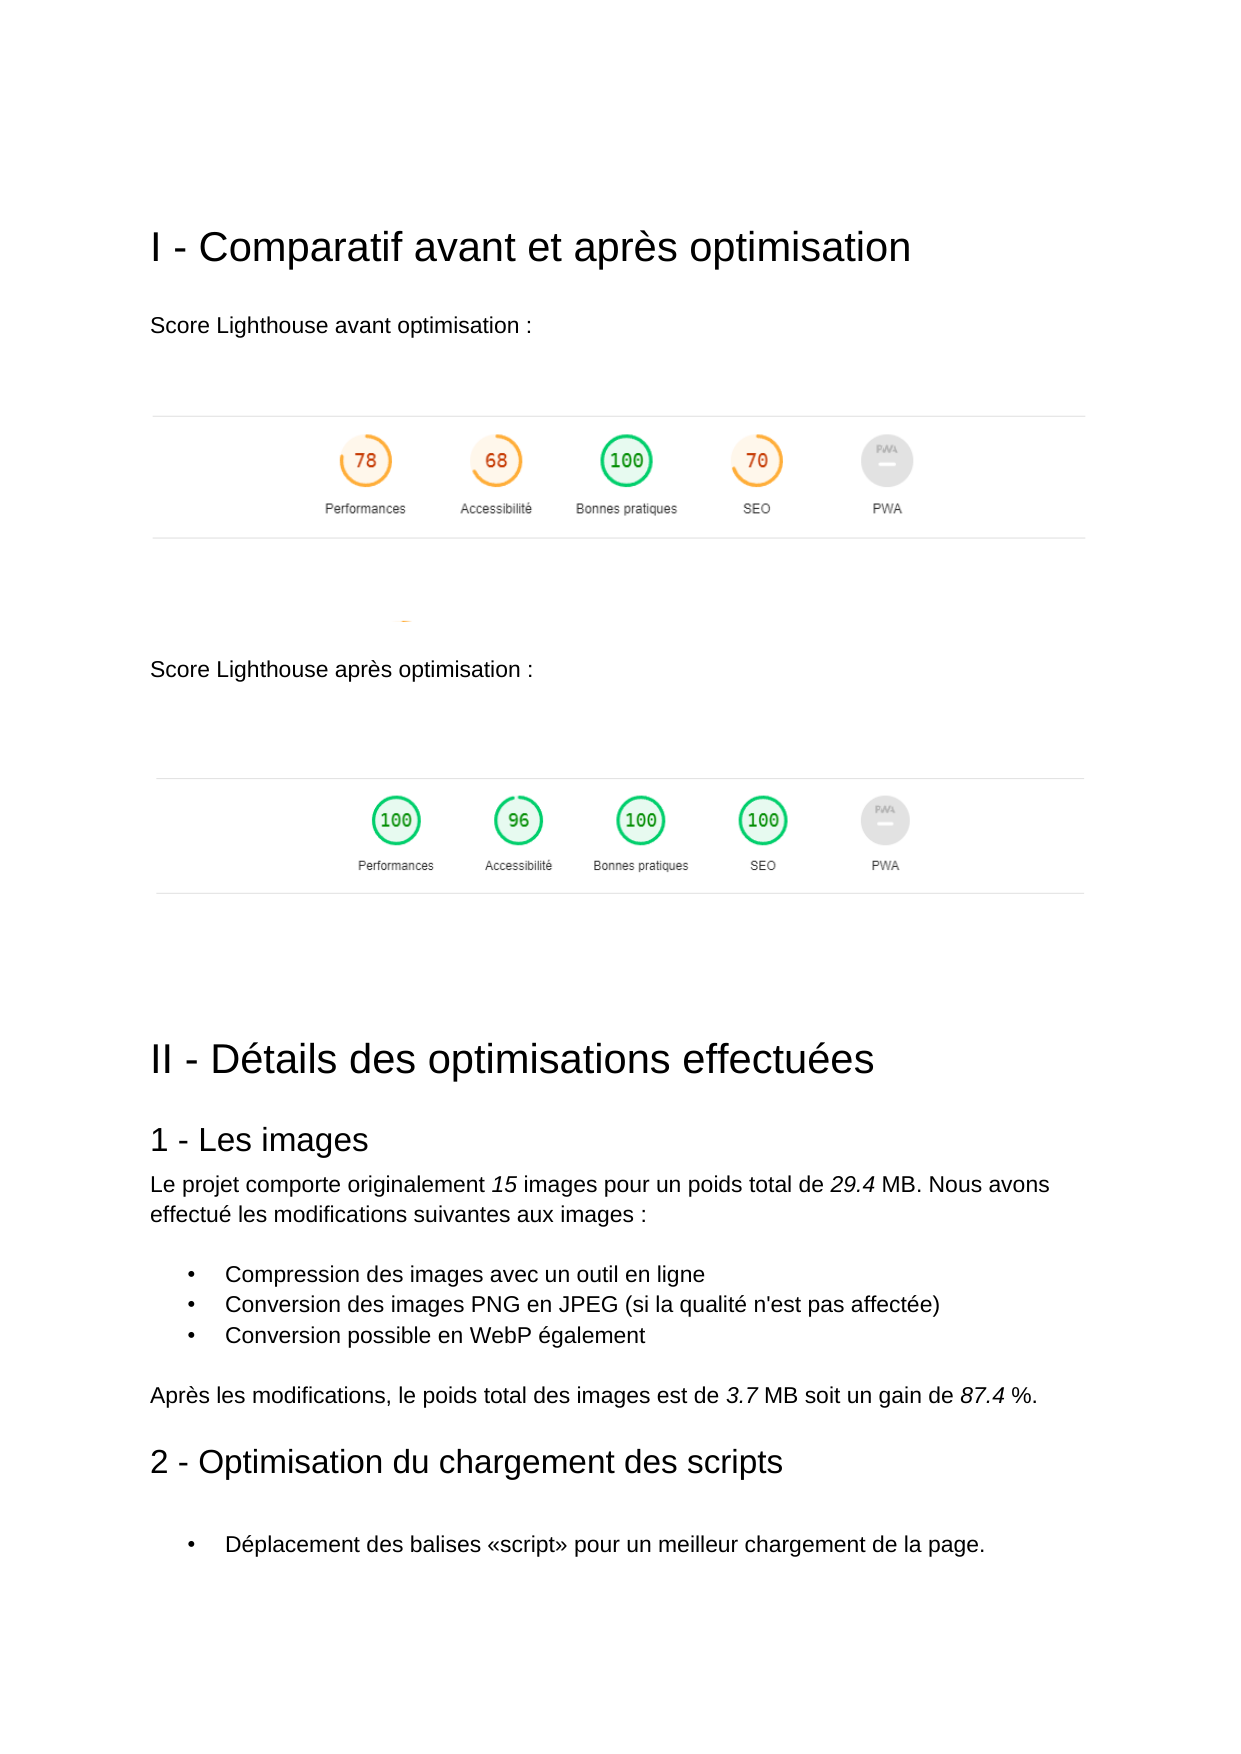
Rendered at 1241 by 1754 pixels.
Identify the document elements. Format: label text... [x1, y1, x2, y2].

text Après les modifications, le poids total des images est de 3.7 MB soit un gain de 87.4 %. [150, 1382, 1090, 1408]
text Le projet comporte originalement 15 images pour un poids total de 29.4 MB. Nous avons effectué les modifications suivantes aux images : [150, 1171, 1090, 1227]
subtitle I - Comparatif avant et après optimisation [150, 222, 1090, 270]
list Conversion possible en WebP également [187, 1322, 1090, 1348]
text Score Lighthouse avant optimisation : [150, 312, 1090, 339]
text Score Lighthouse après optimisation : [150, 656, 1090, 682]
list Compression des images avec un outil en ligne [187, 1261, 1090, 1287]
list Déplacement des balises «script» pour un meilleur chargement de la page. [187, 1531, 1090, 1557]
subtitle 1 - Les images [150, 1119, 1090, 1158]
picture [152, 384, 1086, 622]
picture [156, 746, 1085, 959]
text 2 - Optimisation du chargement des scripts [150, 1442, 1090, 1481]
list Conversion des images PNG en JPEG (si la qualité n'est pas affectée) [187, 1291, 1090, 1318]
subtitle II - Détails des optimisations effectuées [150, 1034, 1090, 1082]
